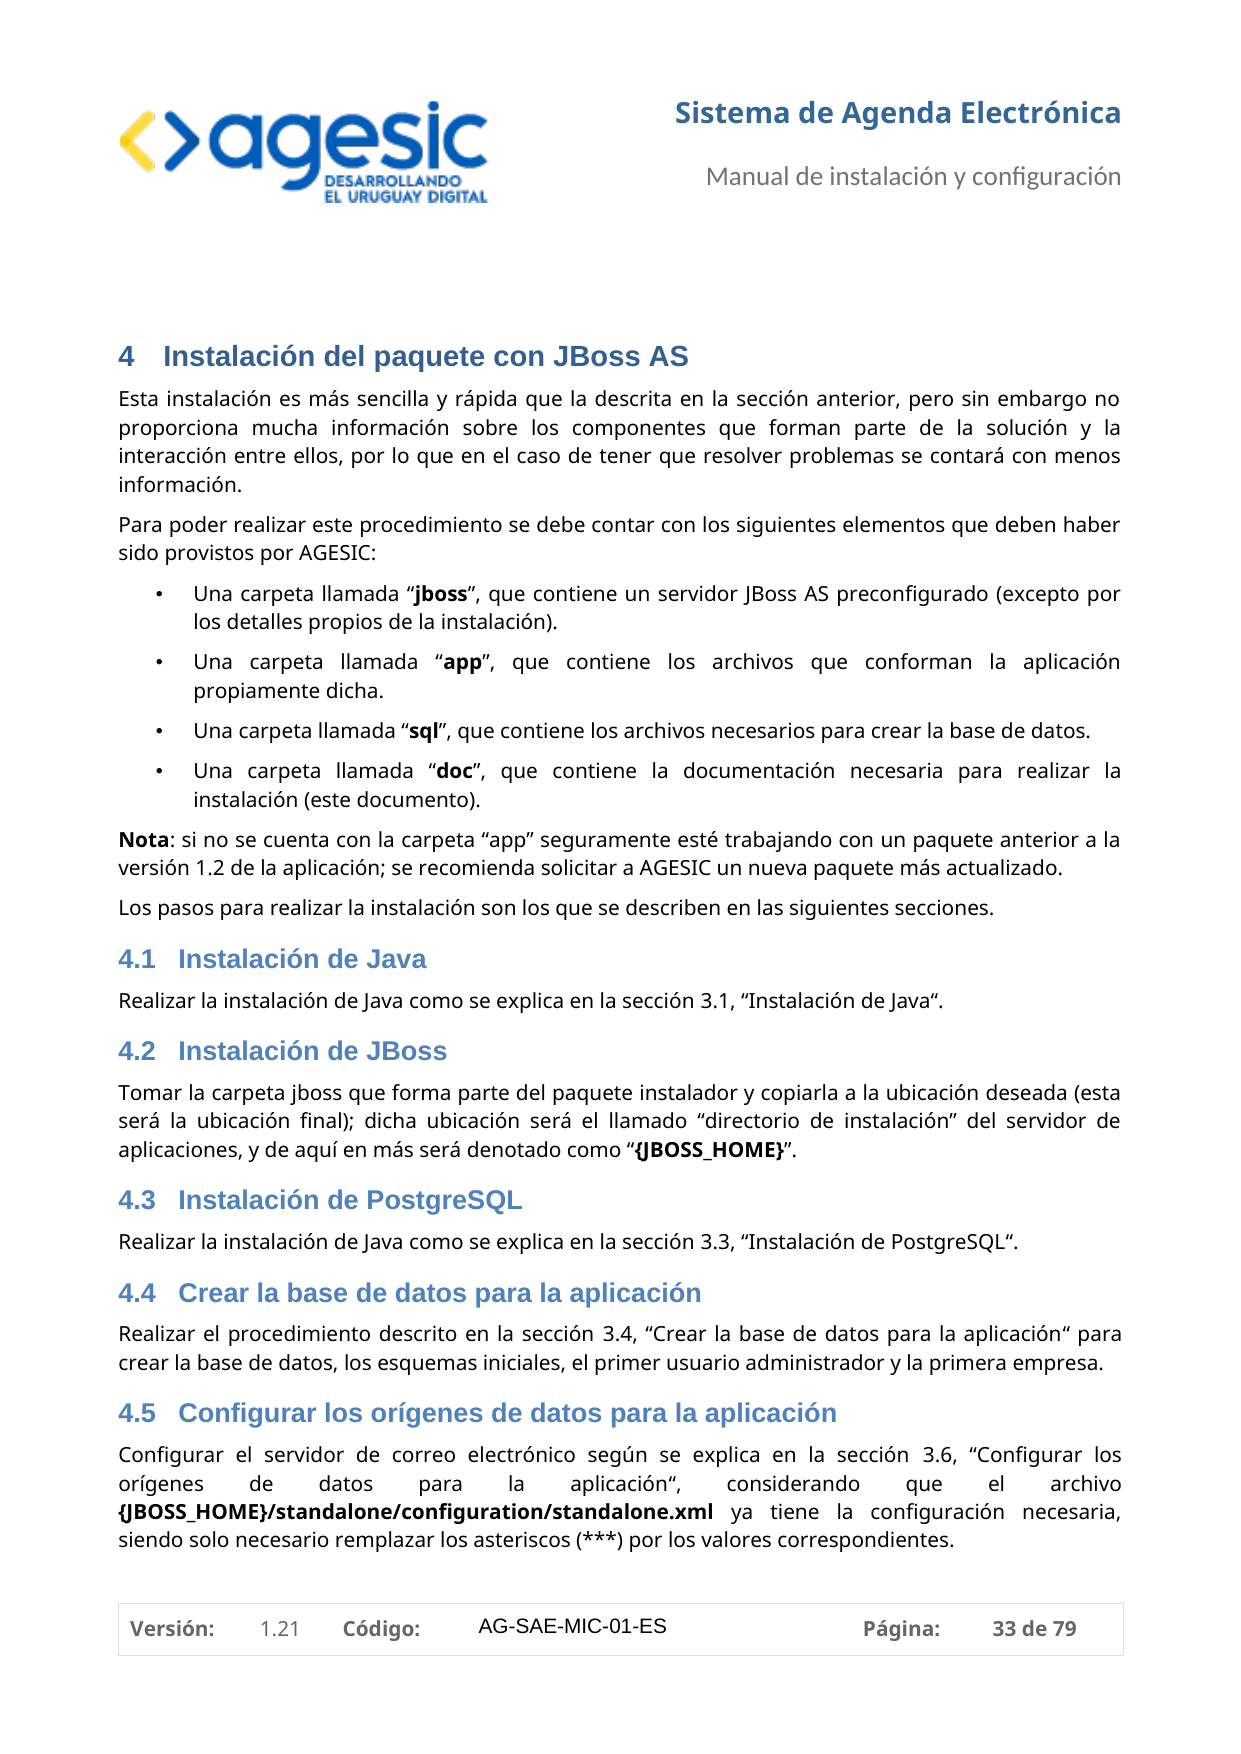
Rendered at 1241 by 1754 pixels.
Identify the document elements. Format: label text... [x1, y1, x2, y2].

subtitle Instalación de Java [118, 943, 1122, 974]
text Nota: si no se cuenta con la carpeta “app” seguramente esté trabajando con un paquete anterior a la versión 1.2 de la aplicación; se recomienda solicitar a AGESIC un nueva paquete más actualizado. [118, 825, 1122, 882]
subtitle Instalación del paquete con JBoss AS [118, 339, 1122, 373]
text Realizar el procedimiento descrito en la sección 3.4, “Crear la base de datos para la aplicación“ para crear la base de datos, los esquemas iniciales, el primer usuario administrador y la primera empresa. [118, 1319, 1122, 1376]
text Los pasos para realizar la instalación son los que se describen en las siguientes secciones. [118, 893, 1122, 922]
list Una carpeta llamada “app”, que contiene los archivos que conforman la aplicación propiamente dicha. [156, 647, 1122, 704]
picture [119, 101, 489, 203]
text Esta instalación es más sencilla y rápida que la descrita en la sección anterior, pero sin embargo no proporciona mucha información sobre los componentes que forman parte de la solución y la interacción entre ellos, por lo que en el caso de tener que resolver problemas se contará con menos información. [118, 384, 1122, 498]
text Realizar la instalación de Java como se explica en la sección 3.1, “Instalación de Java“. [118, 986, 1122, 1014]
text Tomar la carpeta jboss que forma parte del paquete instalador y copiarla a la ubicación deseada (esta será la ubicación final); dicha ubicación será el llamado “directorio de instalación” del servidor de aplicaciones, y de aquí en más será denotado como “{JBOSS_HOME}”. [118, 1078, 1122, 1163]
list Una carpeta llamada “sql”, que contiene los archivos necesarios para crear la base de datos. [156, 716, 1122, 744]
text Realizar la instalación de Java como se explica en la sección 3.3, “Instalación de PostgreSQL“. [118, 1227, 1122, 1256]
subtitle Crear la base de datos para la aplicación [118, 1277, 1122, 1308]
subtitle Configurar los orígenes de datos para la aplicación [118, 1397, 1122, 1428]
text Para poder realizar este procedimiento se debe contar con los siguientes elementos que deben haber sido provistos por AGESIC: [118, 510, 1122, 567]
list Una carpeta llamada “jboss”, que contiene un servidor JBoss AS preconfigurado (excepto por los detalles propios de la instalación). [156, 579, 1122, 636]
list Una carpeta llamada “doc”, que contiene la documentación necesaria para realizar la instalación (este documento). [156, 756, 1122, 813]
text Configurar el servidor de correo electrónico según se explica en la sección 3.6, “Configurar los orígenes de datos para la aplicación“, considerando que el archivo {JBOSS_HOME}/standalone/configuration/standalone.xml ya tiene la configuración necesaria, siendo solo necesario remplazar los asteriscos (***) por los valores correspondientes. [118, 1440, 1122, 1554]
subtitle Instalación de JBoss [118, 1035, 1122, 1066]
subtitle Instalación de PostgreSQL [118, 1184, 1122, 1216]
